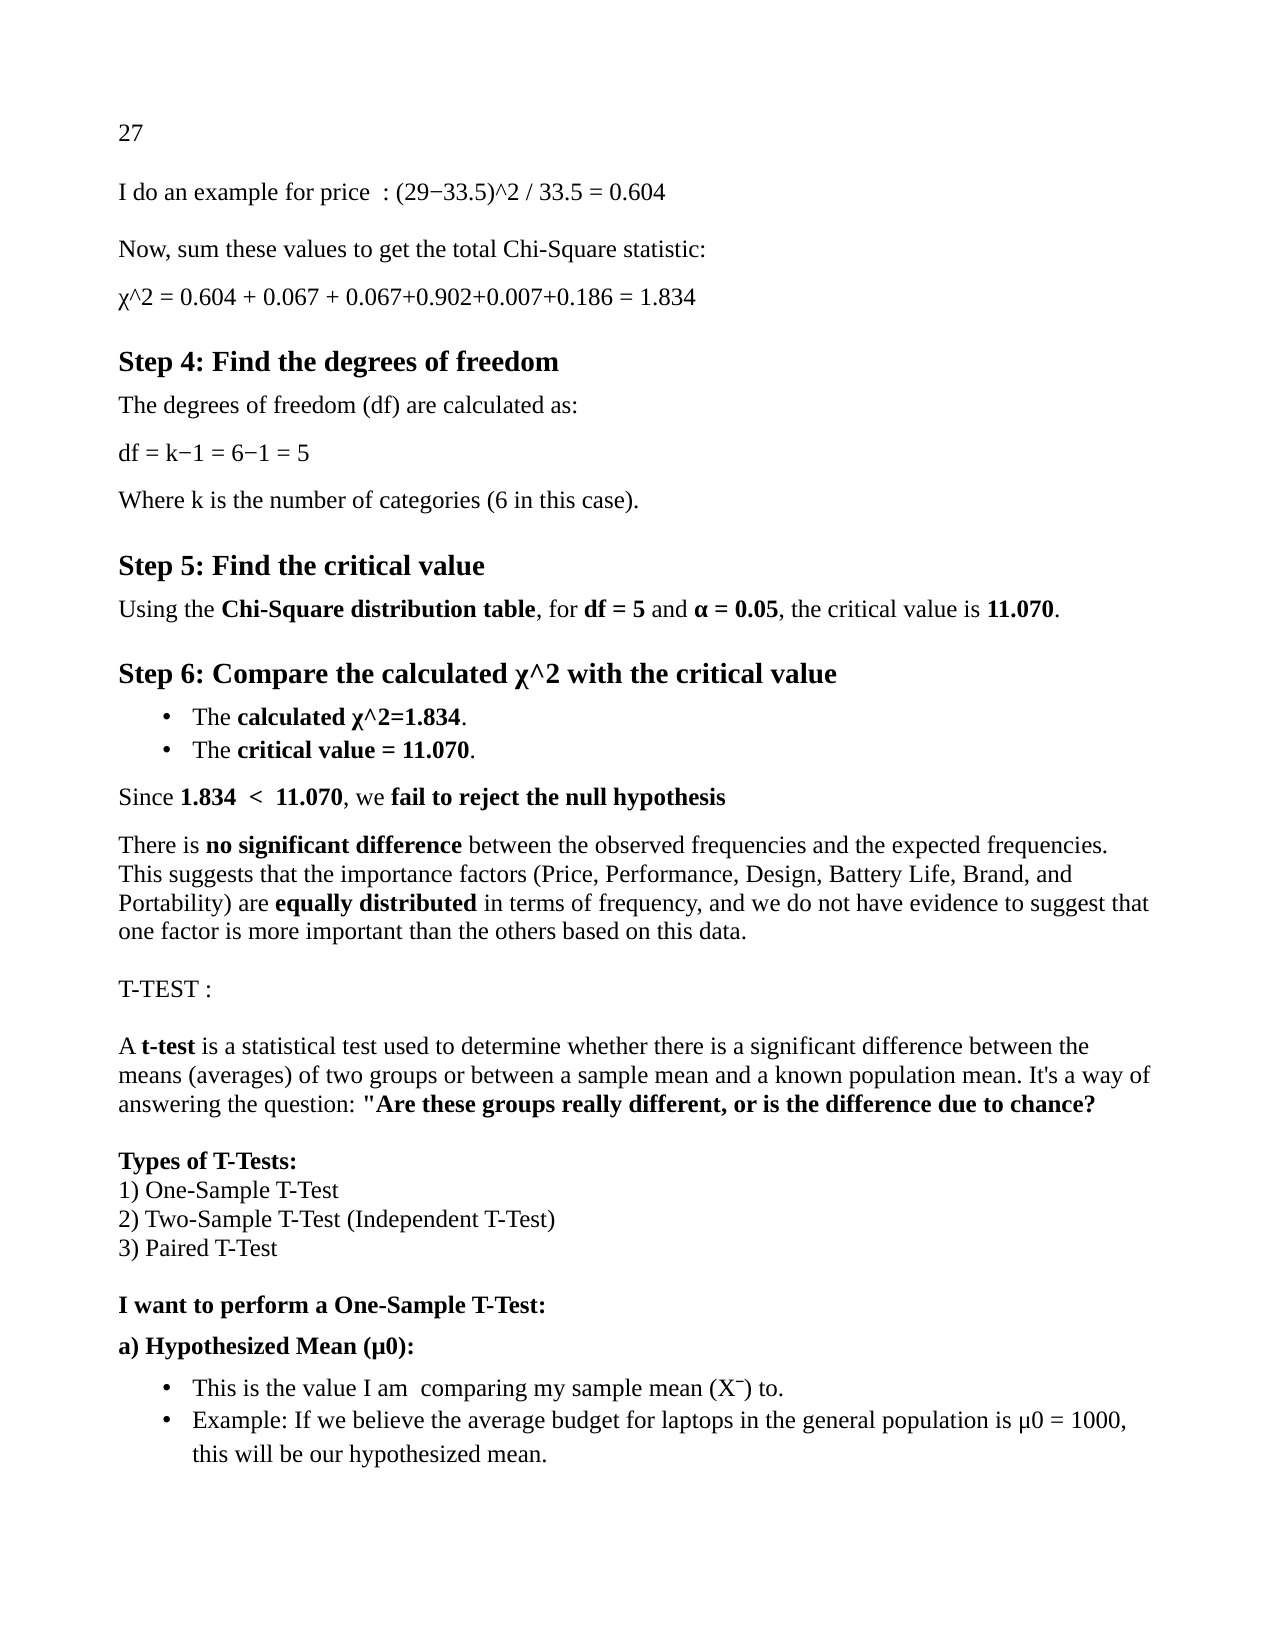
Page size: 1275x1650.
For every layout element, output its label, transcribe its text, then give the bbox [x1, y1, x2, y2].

text 1) One-Sample T-Test [118, 1175, 1157, 1204]
subtitle Step 4: Find the degrees of freedom [118, 344, 1157, 378]
text Using the Chi-Square distribution table, for df = 5 and α = 0.05, the critical value is 11.070. [118, 594, 1157, 622]
text I do an example for price : (29−33.5)^2 / 33.5 = 0.604 [118, 177, 1157, 206]
text T-TEST : [118, 974, 1157, 1003]
subtitle Step 6: Compare the calculated χ^2 with the critical value [118, 656, 1157, 689]
text I want to perform a One-Sample T-Test: [118, 1290, 1157, 1319]
text Since 1.834 < 11.070, we fail to reject the null hypothesis [118, 782, 1157, 811]
text df = k−1 = 6−1 = 5 [118, 438, 1157, 467]
list The calculated χ^2=1.834. [162, 702, 1157, 731]
text Where k is the number of categories (6 in this case). [118, 485, 1157, 514]
list Example: If we believe the average budget for laptops in the general population is μ0 = 1000, this will be our hypothesized mean. [162, 1406, 1157, 1467]
text χ^2 = 0.604 + 0.067 + 0.067+0.902+0.007+0.186 = 1.834 [118, 282, 1157, 311]
text A t-test is a statistical test used to determine whether there is a significant difference between the means (averages) of two groups or between a sample mean and a known population mean. It's a way of answering the question: "Are these groups really different, or is the difference due to chance? [118, 1031, 1157, 1118]
text The degrees of freedom (df) are calculated as: [118, 390, 1157, 419]
text 3) Paired T-Test [118, 1233, 1157, 1261]
list The critical value = 11.070. [162, 735, 1157, 764]
subtitle Step 5: Find the critical value [118, 548, 1157, 581]
text There is no significant difference between the observed frequencies and the expected frequencies. This suggests that the importance factors (Price, Performance, Design, Battery Life, Brand, and Portability) are equally distributed in terms of frequency, and we do not have evidence to suggest that one factor is more important than the others based on this data. [118, 830, 1157, 945]
subtitle a) Hypothesized Mean (μ0): [118, 1331, 1157, 1360]
text 2) Two-Sample T-Test (Independent T-Test) [118, 1204, 1157, 1233]
list This is the value I am comparing my sample mean (Xˉ) to. [162, 1373, 1157, 1401]
text Types of T-Tests: [118, 1146, 1157, 1175]
text Now, sum these values to get the total Chi-Square statistic: [118, 234, 1157, 263]
